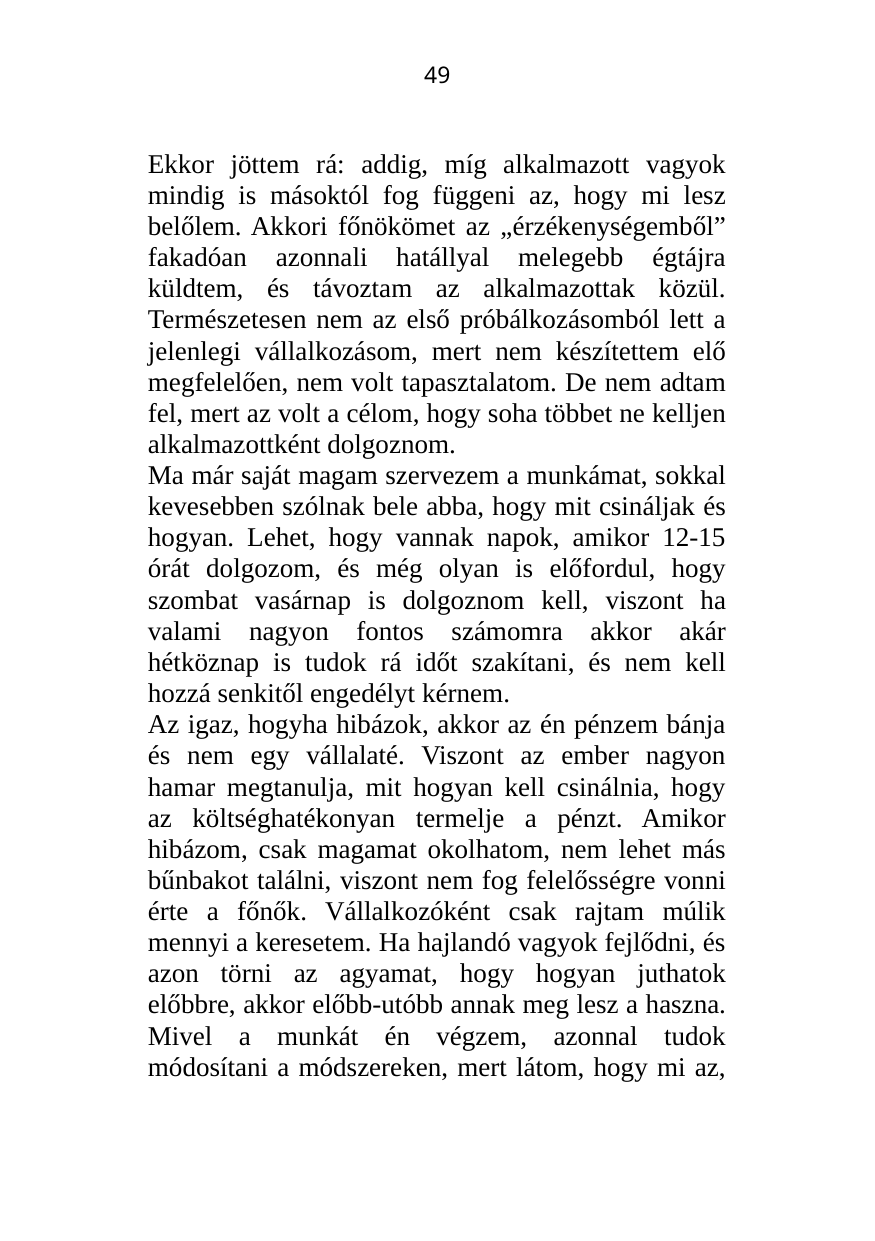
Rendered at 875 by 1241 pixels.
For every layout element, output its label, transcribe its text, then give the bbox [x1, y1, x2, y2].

text Az igaz, hogyha hibázok, akkor az én pénzem bánja és nem egy vállalaté. Viszont az ember nagyon hamar megtanulja, mit hogyan kell csinálnia, hogy az költséghatékonyan termelje a pénzt. Amikor hibázom, csak magamat okolhatom, nem lehet más bűnbakot találni, viszont nem fog felelősségre vonni érte a főnők. Vállalkozóként csak rajtam múlik mennyi a keresetem. Ha hajlandó vagyok fejlődni, és azon törni az agyamat, hogy hogyan juthatok előbbre, akkor előbb-utóbb annak meg lesz a haszna. Mivel a munkát én végzem, azonnal tudok módosítani a módszereken, mert látom, hogy mi az, [148, 708, 726, 1082]
text Ekkor jöttem rá: addig, míg alkalmazott vagyok mindig is másoktól fog függeni az, hogy mi lesz belőlem. Akkori főnökömet az „érzékenységemből” fakadóan azonnali hatállyal melegebb égtájra küldtem, és távoztam az alkalmazottak közül. Természetesen nem az első próbálkozásomból lett a jelenlegi vállalkozásom, mert nem készítettem elő megfelelően, nem volt tapasztalatom. De nem adtam fel, mert az volt a célom, hogy soha többet ne kelljen alkalmazottként dolgoznom. [148, 148, 726, 459]
text Ma már saját magam szervezem a munkámat, sokkal kevesebben szólnak bele abba, hogy mit csináljak és hogyan. Lehet, hogy vannak napok, amikor 12-15 órát dolgozom, és még olyan is előfordul, hogy szombat vasárnap is dolgoznom kell, viszont ha valami nagyon fontos számomra akkor akár hétköznap is tudok rá időt szakítani, és nem kell hozzá senkitől engedélyt kérnem. [148, 459, 726, 708]
